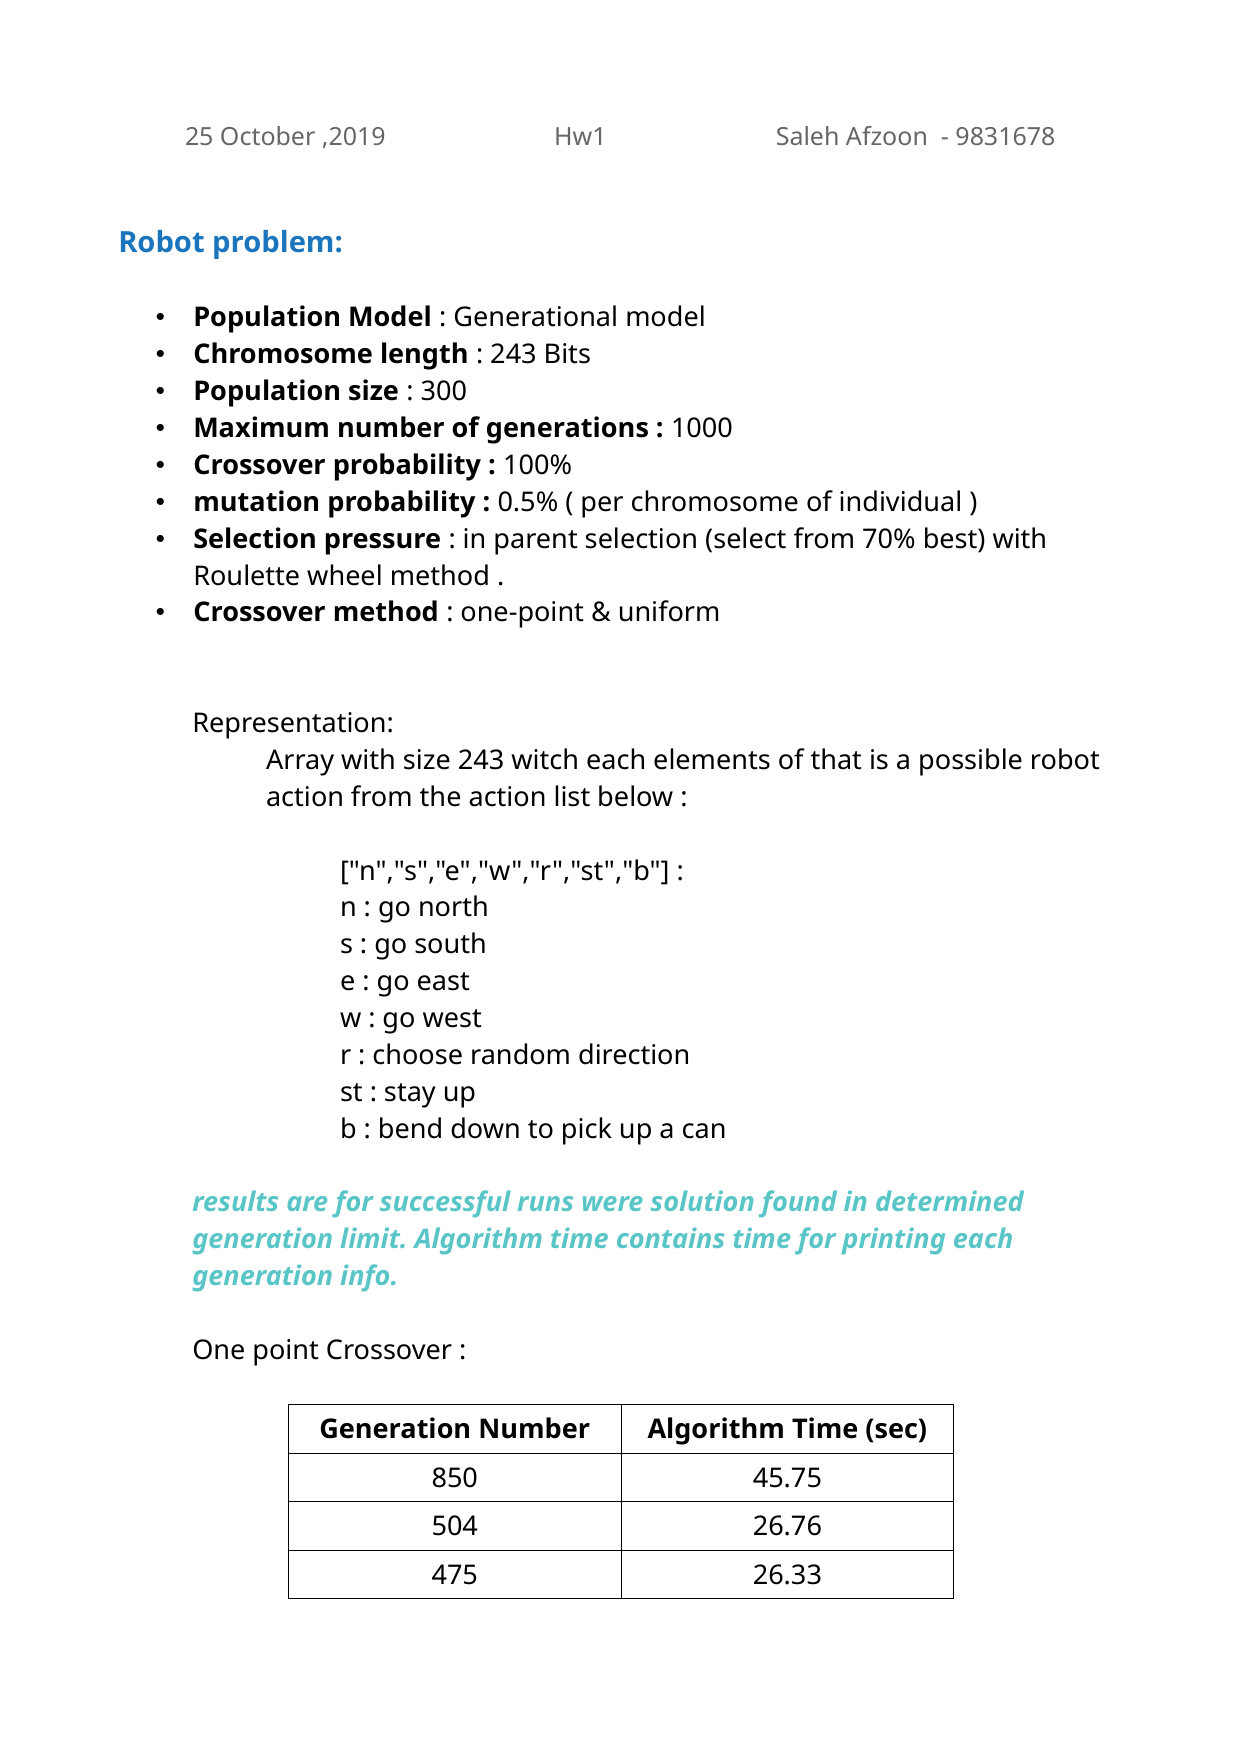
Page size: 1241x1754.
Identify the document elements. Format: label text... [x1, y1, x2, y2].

list Population Model : Generational model [156, 298, 1122, 335]
table_cell 26.76 [622, 1502, 953, 1549]
text results are for successful runs were solution found in determined generation limit. Algorithm time contains time for printing each generation info. [118, 1183, 1122, 1293]
table_cell 475 [289, 1551, 621, 1598]
list Maximum number of generations : 1000 [156, 408, 1122, 445]
text r : choose random direction [118, 1035, 1122, 1072]
table_cell 26.33 [622, 1551, 953, 1598]
list mutation probability : 0.5% ( per chromosome of individual ) [156, 482, 1122, 519]
text Robot problem: [118, 221, 1122, 261]
text Representation: [118, 703, 1122, 740]
list Crossover method : one-point & uniform [156, 593, 1122, 630]
text n : go north [118, 888, 1122, 925]
text ["n","s","e","w","r","st","b"] : [118, 851, 1122, 888]
text st : stay up [118, 1072, 1122, 1109]
table_cell 504 [289, 1502, 621, 1549]
text s : go south [118, 925, 1122, 962]
table_header Generation Number [289, 1405, 621, 1453]
text Array with size 243 witch each elements of that is a possible robot action from the action list below : [118, 740, 1122, 814]
text b : bend down to pick up a can [118, 1109, 1122, 1146]
list Selection pressure : in parent selection (select from 70% best) with Roulette wheel method . [156, 519, 1122, 593]
table_cell 45.75 [622, 1454, 953, 1501]
table_header Algorithm Time (sec) [622, 1405, 953, 1453]
list Crossover probability : 100% [156, 445, 1122, 482]
text e : go east [118, 962, 1122, 998]
text One point Crossover : [118, 1330, 1122, 1367]
text w : go west [118, 998, 1122, 1035]
table_cell 850 [289, 1454, 621, 1501]
list Population size : 300 [156, 372, 1122, 408]
list Chromosome length : 243 Bits [156, 335, 1122, 372]
